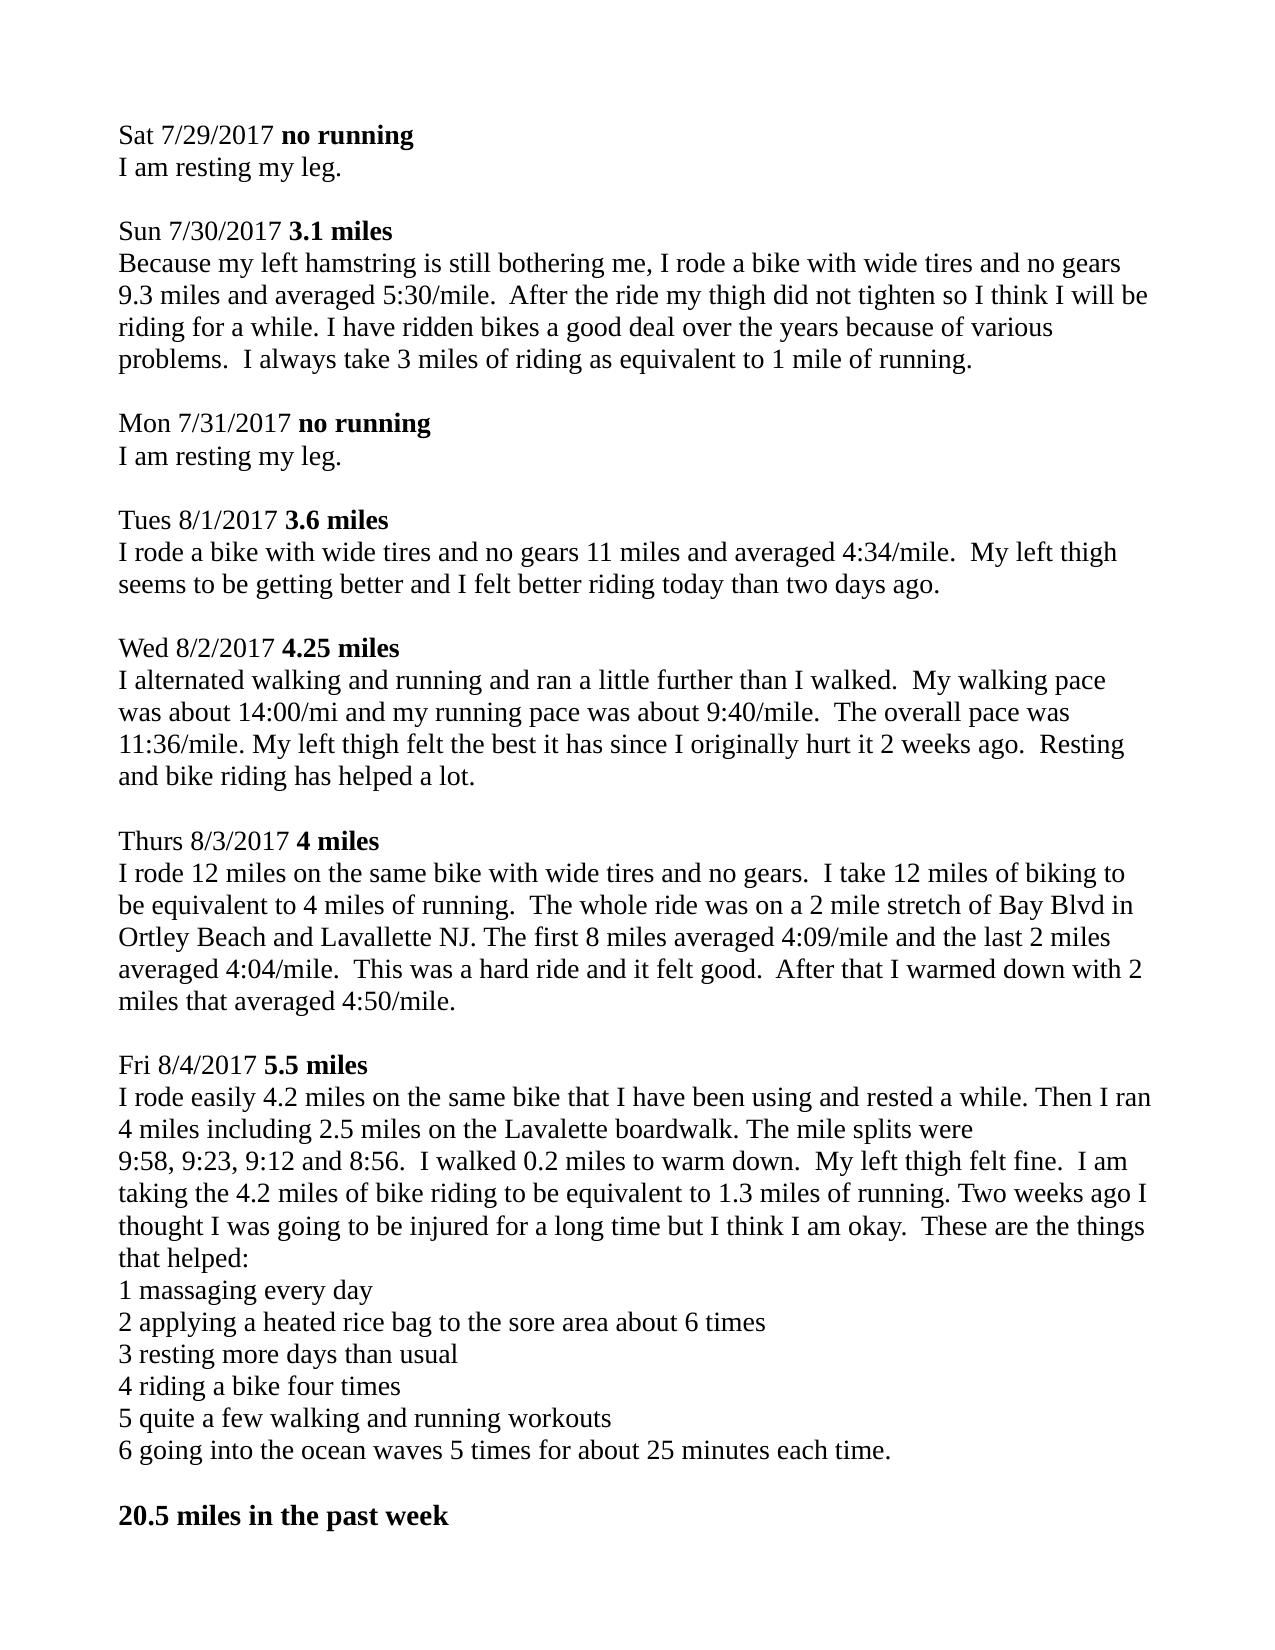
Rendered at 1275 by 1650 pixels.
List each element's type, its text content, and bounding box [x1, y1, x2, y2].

text I rode easily 4.2 miles on the same bike that I have been using and rested a while. Then I ran 4 miles including 2.5 miles on the Lavalette boardwalk. The mile splits were [118, 1081, 1157, 1145]
text I rode a bike with wide tires and no gears 11 miles and averaged 4:34/mile. My left thigh seems to be getting better and I felt better riding today than two days ago. [118, 535, 1157, 599]
text Sun 7/30/2017 3.1 miles [118, 214, 1157, 246]
text Wed 8/2/2017 4.25 miles [118, 631, 1157, 663]
text Thurs 8/3/2017 4 miles [118, 824, 1157, 856]
text Because my left hamstring is still bothering me, I rode a bike with wide tires and no gears 9.3 miles and averaged 5:30/mile. After the ride my thigh did not tighten so I think I will be riding for a while. I have ridden bikes a good deal over the years because of various problems. I always take 3 miles of riding as equivalent to 1 mile of running. [118, 246, 1157, 375]
text Mon 7/31/2017 no running [118, 407, 1157, 439]
text 4 riding a bike four times [118, 1369, 1157, 1401]
text 2 applying a heated rice bag to the sore area about 6 times [118, 1305, 1157, 1337]
text Fri 8/4/2017 5.5 miles [118, 1048, 1157, 1081]
text 1 massaging every day [118, 1273, 1157, 1305]
text I am resting my leg. [118, 150, 1157, 182]
text I am resting my leg. [118, 439, 1157, 471]
text 20.5 miles in the past week [118, 1498, 1157, 1531]
text Tues 8/1/2017 3.6 miles [118, 503, 1157, 535]
text I rode 12 miles on the same bike with wide tires and no gears. I take 12 miles of biking to be equivalent to 4 miles of running. The whole ride was on a 2 mile stretch of Bay Blvd in Ortley Beach and Lavallette NJ. The first 8 miles averaged 4:09/mile and the last 2 miles averaged 4:04/mile. This was a hard ride and it felt good. After that I warmed down with 2 miles that averaged 4:50/mile. [118, 856, 1157, 1016]
text I alternated walking and running and ran a little further than I walked. My walking pace was about 14:00/mi and my running pace was about 9:40/mile. The overall pace was 11:36/mile. My left thigh felt the best it has since I originally hurt it 2 weeks ago. Resting and bike riding has helped a lot. [118, 663, 1157, 792]
text 6 going into the ocean waves 5 times for about 25 minutes each time. [118, 1433, 1157, 1466]
text 3 resting more days than usual [118, 1337, 1157, 1369]
text 5 quite a few walking and running workouts [118, 1401, 1157, 1433]
text 9:58, 9:23, 9:12 and 8:56. I walked 0.2 miles to warm down. My left thigh felt fine. I am taking the 4.2 miles of bike riding to be equivalent to 1.3 miles of running. Two weeks ago I thought I was going to be injured for a long time but I think I am okay. These are the things that helped: [118, 1145, 1157, 1273]
text Sat 7/29/2017 no running [118, 118, 1157, 150]
